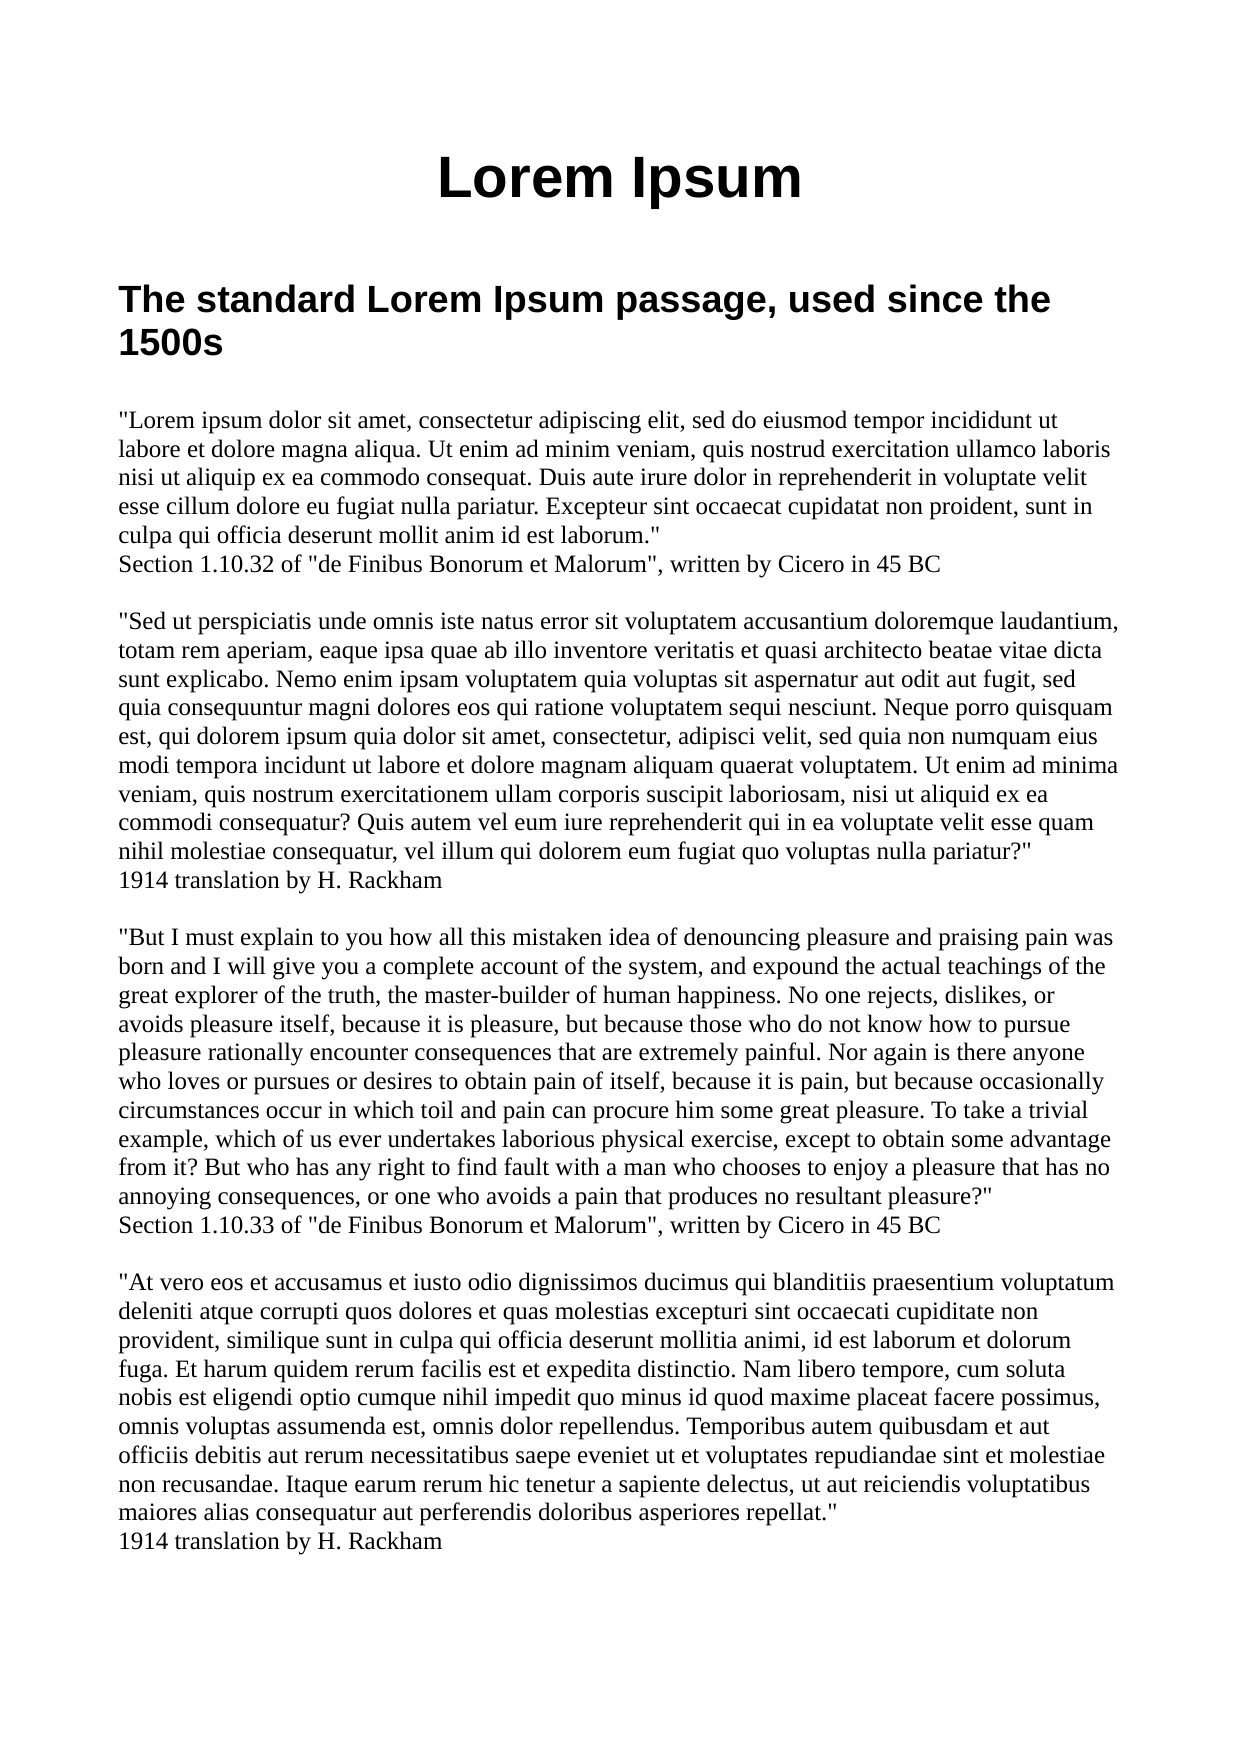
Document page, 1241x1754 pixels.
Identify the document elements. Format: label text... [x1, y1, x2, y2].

title Lorem Ipsum [118, 143, 1122, 210]
text "At vero eos et accusamus et iusto odio dignissimos ducimus qui blanditiis praesentium voluptatum deleniti atque corrupti quos dolores et quas molestias excepturi sint occaecati cupiditate non provident, similique sunt in culpa qui officia deserunt mollitia animi, id est laborum et dolorum fuga. Et harum quidem rerum facilis est et expedita distinctio. Nam libero tempore, cum soluta nobis est eligendi optio cumque nihil impedit quo minus id quod maxime placeat facere possimus, omnis voluptas assumenda est, omnis dolor repellendus. Temporibus autem quibusdam et aut officiis debitis aut rerum necessitatibus saepe eveniet ut et voluptates repudiandae sint et molestiae non recusandae. Itaque earum rerum hic tenetur a sapiente delectus, ut aut reiciendis voluptatibus maiores alias consequatur aut perferendis doloribus asperiores repellat." [118, 1267, 1122, 1526]
text "But I must explain to you how all this mistaken idea of denouncing pleasure and praising pain was born and I will give you a complete account of the system, and expound the actual teachings of the great explorer of the truth, the master-builder of human happiness. No one rejects, dislikes, or avoids pleasure itself, because it is pleasure, but because those who do not know how to pursue pleasure rationally encounter consequences that are extremely painful. Nor again is there anyone who loves or pursues or desires to obtain pain of itself, because it is pain, but because occasionally circumstances occur in which toil and pain can procure him some great pleasure. To take a trivial example, which of us ever undertakes laborious physical exercise, except to obtain some advantage from it? But who has any right to find fault with a man who chooses to enjoy a pleasure that has no annoying consequences, or one who avoids a pain that produces no resultant pleasure?" [118, 922, 1122, 1210]
text Section 1.10.33 of "de Finibus Bonorum et Malorum", written by Cicero in 45 BC [118, 1210, 1122, 1239]
text "Sed ut perspiciatis unde omnis iste natus error sit voluptatem accusantium doloremque laudantium, totam rem aperiam, eaque ipsa quae ab illo inventore veritatis et quasi architecto beatae vitae dicta sunt explicabo. Nemo enim ipsam voluptatem quia voluptas sit aspernatur aut odit aut fugit, sed quia consequuntur magni dolores eos qui ratione voluptatem sequi nesciunt. Neque porro quisquam est, qui dolorem ipsum quia dolor sit amet, consectetur, adipisci velit, sed quia non numquam eius modi tempora incidunt ut labore et dolore magnam aliquam quaerat voluptatem. Ut enim ad minima veniam, quis nostrum exercitationem ullam corporis suscipit laboriosam, nisi ut aliquid ex ea commodi consequatur? Quis autem vel eum iure reprehenderit qui in ea voluptate velit esse quam nihil molestiae consequatur, vel illum qui dolorem eum fugiat quo voluptas nulla pariatur?" [118, 606, 1122, 865]
text 1914 translation by H. Rackham [118, 1526, 1122, 1555]
text "Lorem ipsum dolor sit amet, consectetur adipiscing elit, sed do eiusmod tempor incididunt ut labore et dolore magna aliqua. Ut enim ad minim veniam, quis nostrud exercitation ullamco laboris nisi ut aliquip ex ea commodo consequat. Duis aute irure dolor in reprehenderit in voluptate velit esse cillum dolore eu fugiat nulla pariatur. Excepteur sint occaecat cupidatat non proident, sunt in culpa qui officia deserunt mollit anim id est laborum." [118, 405, 1122, 549]
text Section 1.10.32 of "de Finibus Bonorum et Malorum", written by Cicero in 45 BC [118, 549, 1122, 577]
text 1914 translation by H. Rackham [118, 865, 1122, 894]
subtitle The standard Lorem Ipsum passage, used since the 1500s [118, 276, 1122, 364]
